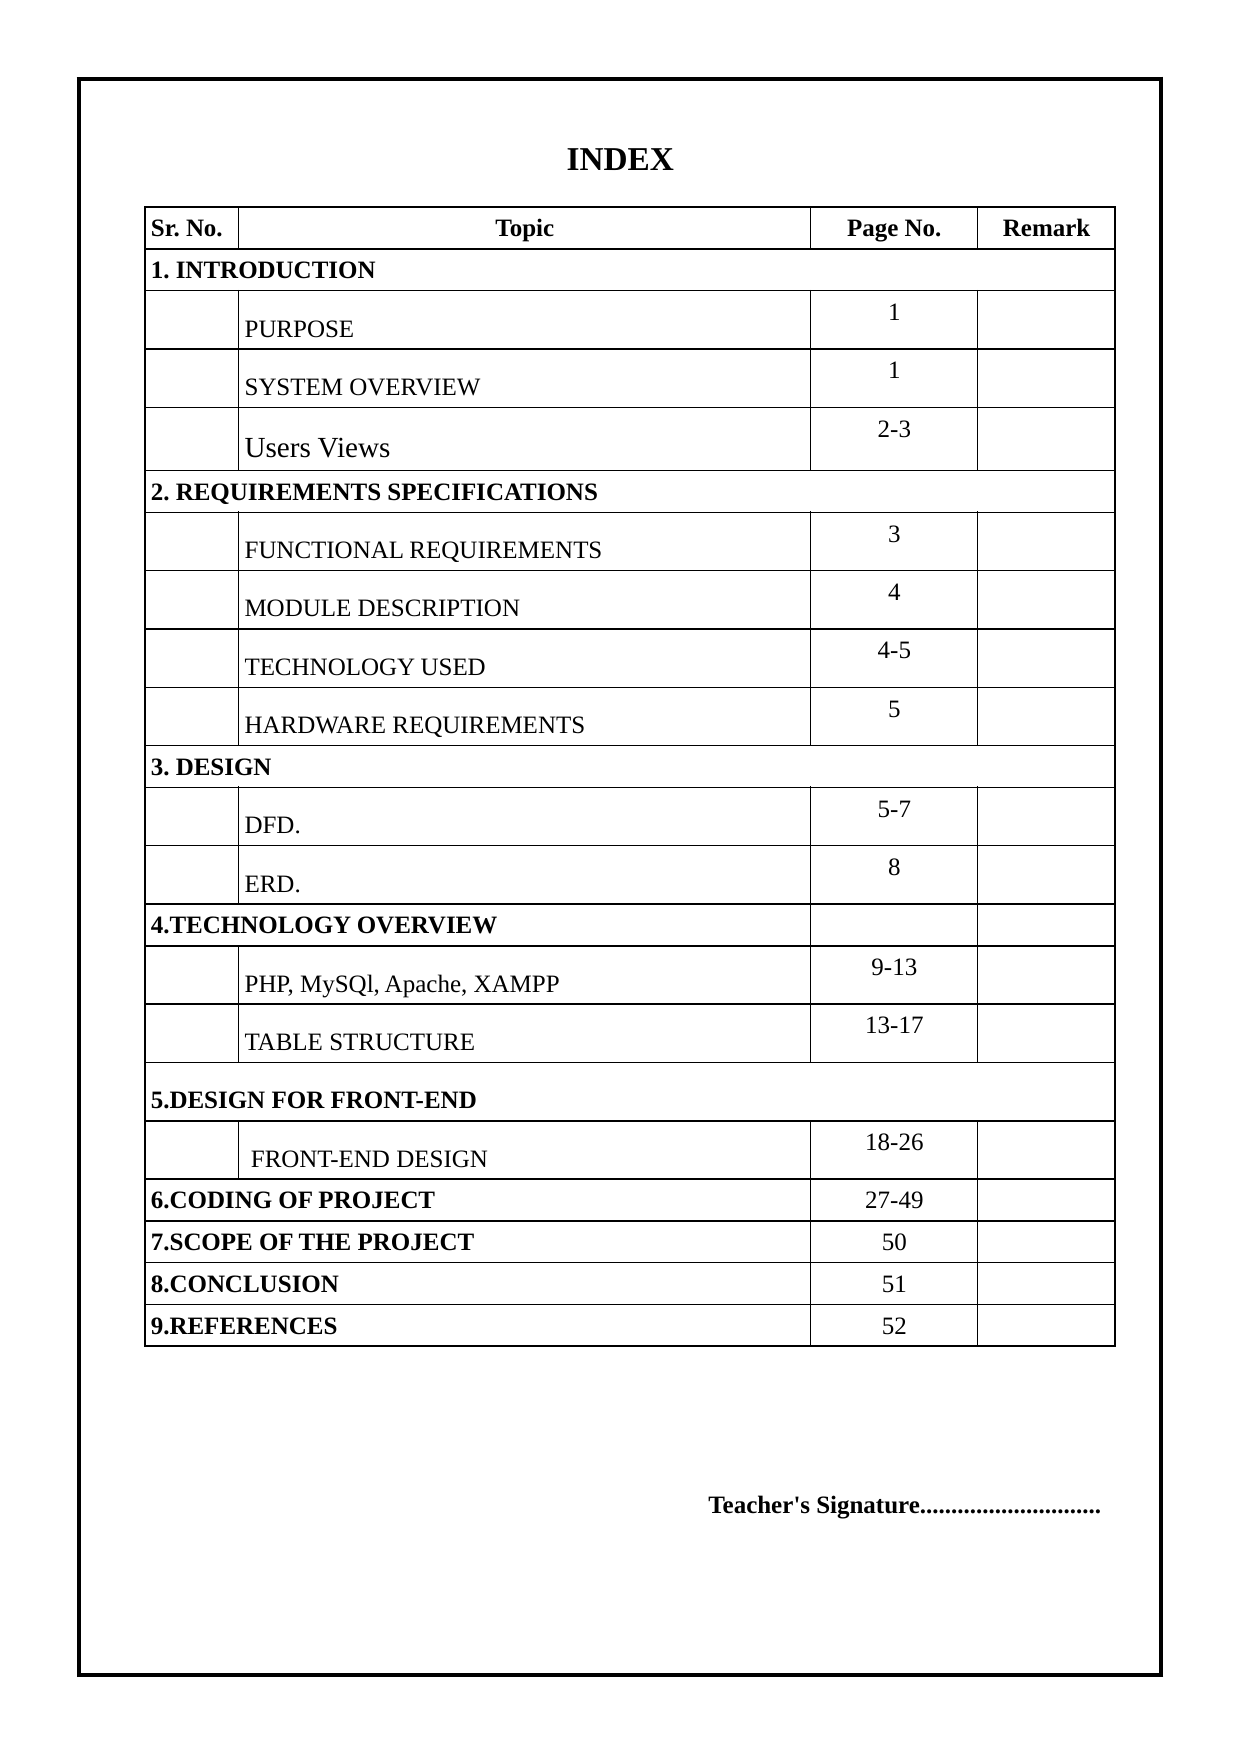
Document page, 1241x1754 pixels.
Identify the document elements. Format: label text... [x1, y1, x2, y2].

table_cell [978, 350, 1114, 406]
table_cell MODULE DESCRIPTION [239, 571, 810, 628]
table_header Topic [239, 208, 810, 248]
table_cell [146, 291, 238, 348]
table_cell Users Views [239, 408, 810, 469]
table_cell [978, 1305, 1114, 1345]
text INDEX [139, 139, 1101, 177]
table_cell TECHNOLOGY USED [239, 630, 810, 686]
table_header Page No. [811, 208, 977, 248]
text Teacher's Signature............................. [139, 1491, 1101, 1519]
table_cell 1. INTRODUCTION [146, 250, 1114, 290]
table_cell 8.CONCLUSION [146, 1263, 810, 1303]
table_cell 2. REQUIREMENTS SPECIFICATIONS [146, 471, 1114, 511]
table_cell [146, 408, 238, 469]
table_cell 7.SCOPE OF THE PROJECT [146, 1222, 810, 1262]
table_cell 4.TECHNOLOGY OVERVIEW [146, 905, 810, 945]
table_cell 1 [811, 350, 977, 406]
table_cell [978, 571, 1114, 628]
table_cell 6.CODING OF PROJECT [146, 1180, 810, 1220]
table_cell [146, 846, 238, 903]
table_header Sr. No. [146, 208, 238, 248]
table_cell 52 [811, 1305, 977, 1345]
table_cell [146, 688, 238, 745]
table_cell 50 [811, 1222, 977, 1262]
table_cell [146, 571, 238, 628]
table_cell DFD. [239, 788, 810, 845]
table_cell [146, 1122, 238, 1178]
table_cell FUNCTIONAL REQUIREMENTS [239, 513, 810, 570]
table_cell [978, 630, 1114, 686]
table_cell [978, 291, 1114, 348]
table_cell [978, 1263, 1114, 1303]
table_cell [146, 1005, 238, 1062]
table_cell HARDWARE REQUIREMENTS [239, 688, 810, 745]
table_cell [978, 846, 1114, 903]
table_cell 9.REFERENCES [146, 1305, 810, 1345]
table_cell 13-17 [811, 1005, 977, 1062]
table_cell TABLE STRUCTURE [239, 1005, 810, 1062]
table_cell 3. DESIGN [146, 746, 1114, 786]
table_cell SYSTEM OVERVIEW [239, 350, 810, 406]
table_cell 9-13 [811, 947, 977, 1003]
table_cell [146, 513, 238, 570]
table_cell 5.DESIGN FOR FRONT-END [146, 1063, 1114, 1120]
table_cell [978, 788, 1114, 845]
table_cell PHP, MySQl, Apache, XAMPP [239, 947, 810, 1003]
table_cell [978, 688, 1114, 745]
table_cell 4 [811, 571, 977, 628]
table_cell 5-7 [811, 788, 977, 845]
table_cell [978, 1005, 1114, 1062]
table_cell 51 [811, 1263, 977, 1303]
table_cell 3 [811, 513, 977, 570]
table_cell 1 [811, 291, 977, 348]
table_cell 18-26 [811, 1122, 977, 1178]
table_cell [978, 1122, 1114, 1178]
table_header Remark [978, 208, 1114, 248]
table_cell 4-5 [811, 630, 977, 686]
table_cell 27-49 [811, 1180, 977, 1220]
table_cell 2-3 [811, 408, 977, 469]
table_cell ERD. [239, 846, 810, 903]
table_cell [978, 1222, 1114, 1262]
table_cell [146, 350, 238, 406]
table_cell PURPOSE [239, 291, 810, 348]
table_cell 5 [811, 688, 977, 745]
table_cell [978, 408, 1114, 469]
table_cell [978, 905, 1114, 945]
table_cell [811, 905, 977, 945]
table_cell [978, 1180, 1114, 1220]
table_cell 8 [811, 846, 977, 903]
table_cell [146, 947, 238, 1003]
table_cell [978, 513, 1114, 570]
table_cell [146, 788, 238, 845]
table_cell [978, 947, 1114, 1003]
table_cell FRONT-END DESIGN [239, 1122, 810, 1178]
table_cell [146, 630, 238, 686]
